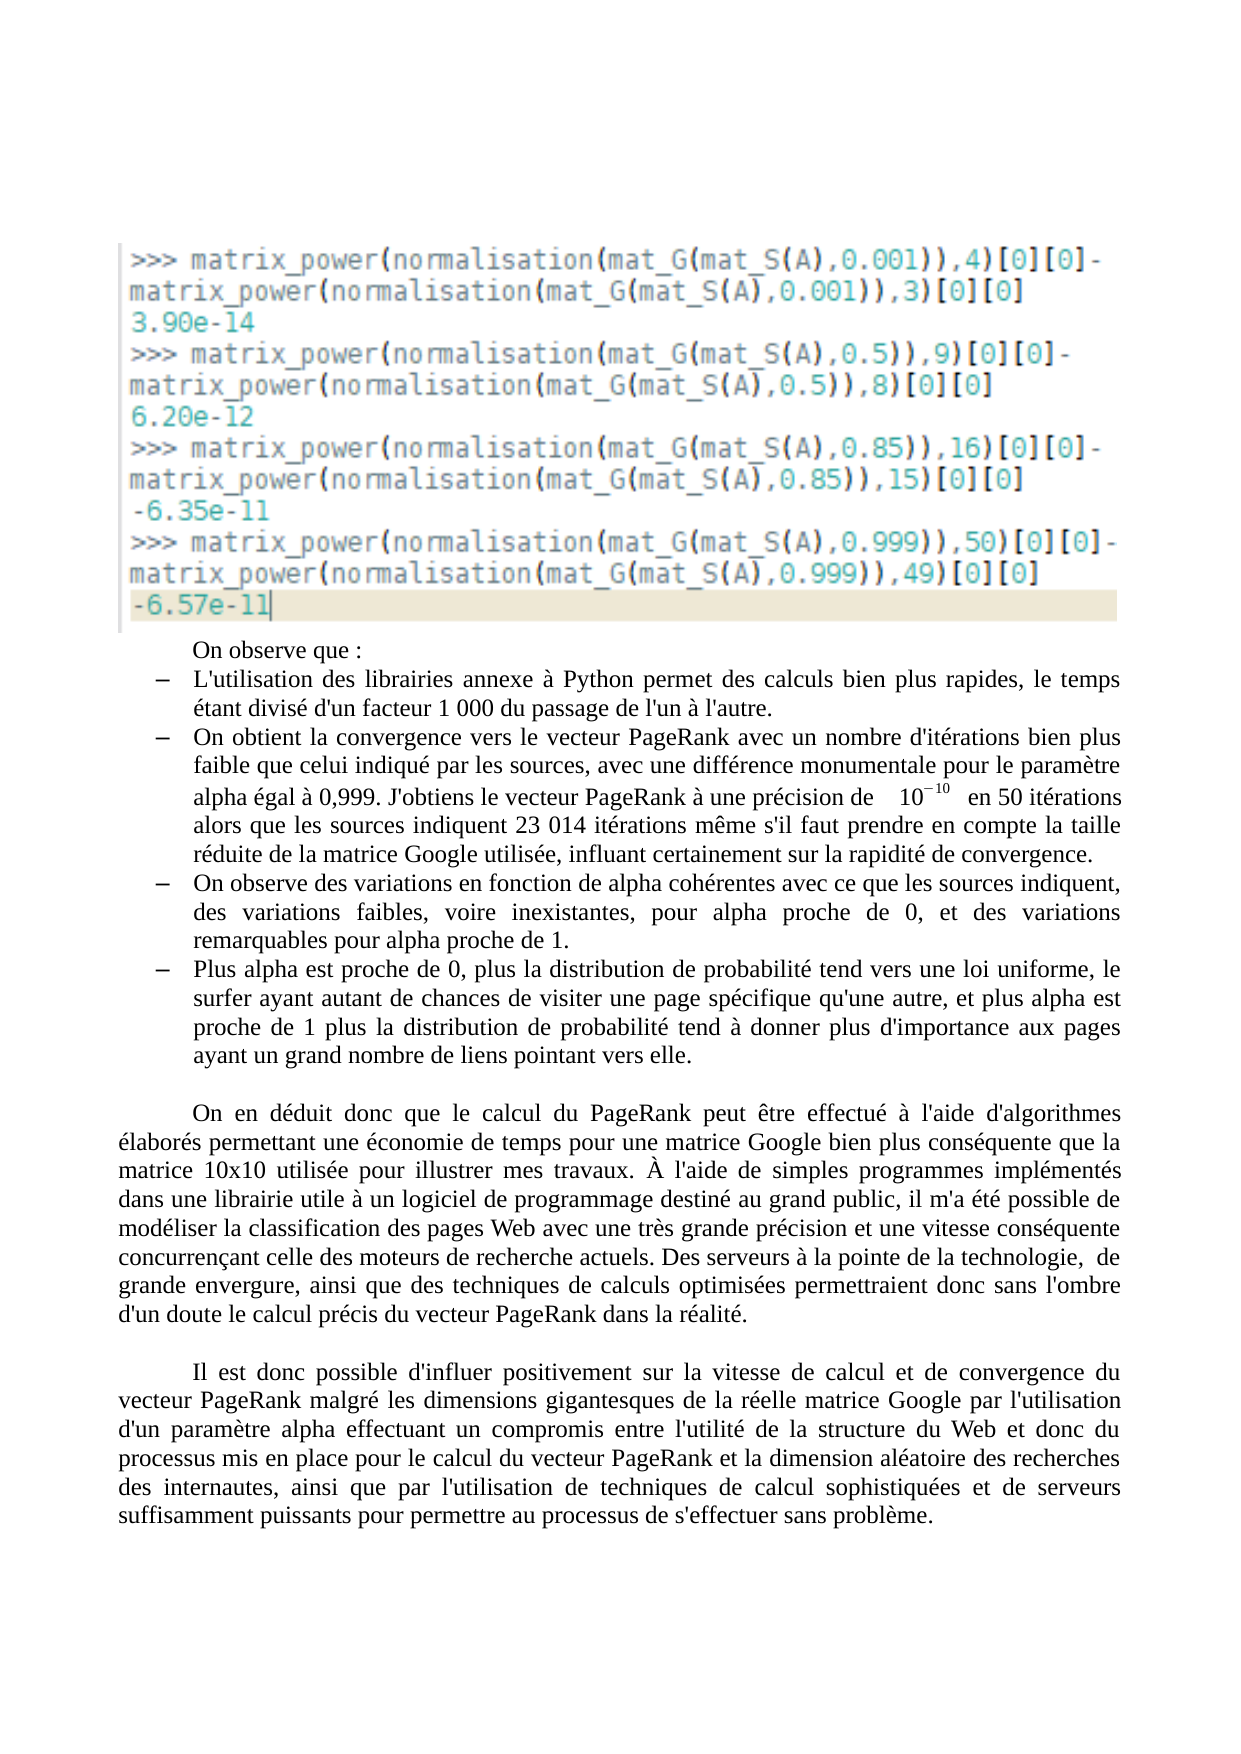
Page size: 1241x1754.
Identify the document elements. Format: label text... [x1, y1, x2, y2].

text On en déduit donc que le calcul du PageRank peut être effectué à l'aide d'algorithmes élaborés permettant une économie de temps pour une matrice Google bien plus conséquente que la matrice 10x10 utilisée pour illustrer mes travaux. À l'aide de simples programmes implémentés dans une librairie utile à un logiciel de programmage destiné au grand public, il m'a été possible de modéliser la classification des pages Web avec une très grande précision et une vitesse conséquente concurrençant celle des moteurs de recherche actuels. Des serveurs à la pointe de la technologie, de grande envergure, ainsi que des techniques de calculs optimisées permettraient donc sans l'ombre d'un doute le calcul précis du vecteur PageRank dans la réalité. [118, 1098, 1122, 1328]
list L'utilisation des librairies annexe à Python permet des calculs bien plus rapides, le temps étant divisé d'un facteur 1 000 du passage de l'un à l'autre. [156, 664, 1122, 722]
picture [118, 243, 1117, 633]
list On observe des variations en fonction de alpha cohérentes avec ce que les sources indiquent, des variations faibles, voire inexistantes, pour alpha proche de 0, et des variations remarquables pour alpha proche de 1. [156, 868, 1122, 954]
text On observe que : [118, 636, 1122, 664]
text Il est donc possible d'influer positivement sur la vitesse de calcul et de convergence du vecteur PageRank malgré les dimensions gigantesques de la réelle matrice Google par l'utilisation d'un paramètre alpha effectuant un compromis entre l'utilité de la structure du Web et donc du processus mis en place pour le calcul du vecteur PageRank et la dimension aléatoire des recherches des internautes, ainsi que par l'utilisation de techniques de calcul sophistiquées et de serveurs suffisamment puissants pour permettre au processus de s'effectuer sans problème. [118, 1357, 1122, 1529]
list Plus alpha est proche de 0, plus la distribution de probabilité tend vers une loi uniforme, le surfer ayant autant de chances de visiter une page spécifique qu'une autre, et plus alpha est proche de 1 plus la distribution de probabilité tend à donner plus d'importance aux pages ayant un grand nombre de liens pointant vers elle. [156, 954, 1122, 1069]
list On obtient la convergence vers le vecteur PageRank avec un nombre d'itérations bien plus faible que celui indiqué par les sources, avec une différence monumentale pour le paramètre alpha égal à 0,999. J'obtiens le vecteur PageRank à une précision de en 50 itérations alors que les sources indiquent 23 014 itérations même s'il faut prendre en compte la taille réduite de la matrice Google utilisée, influant certainement sur la rapidité de convergence. [156, 722, 1122, 868]
